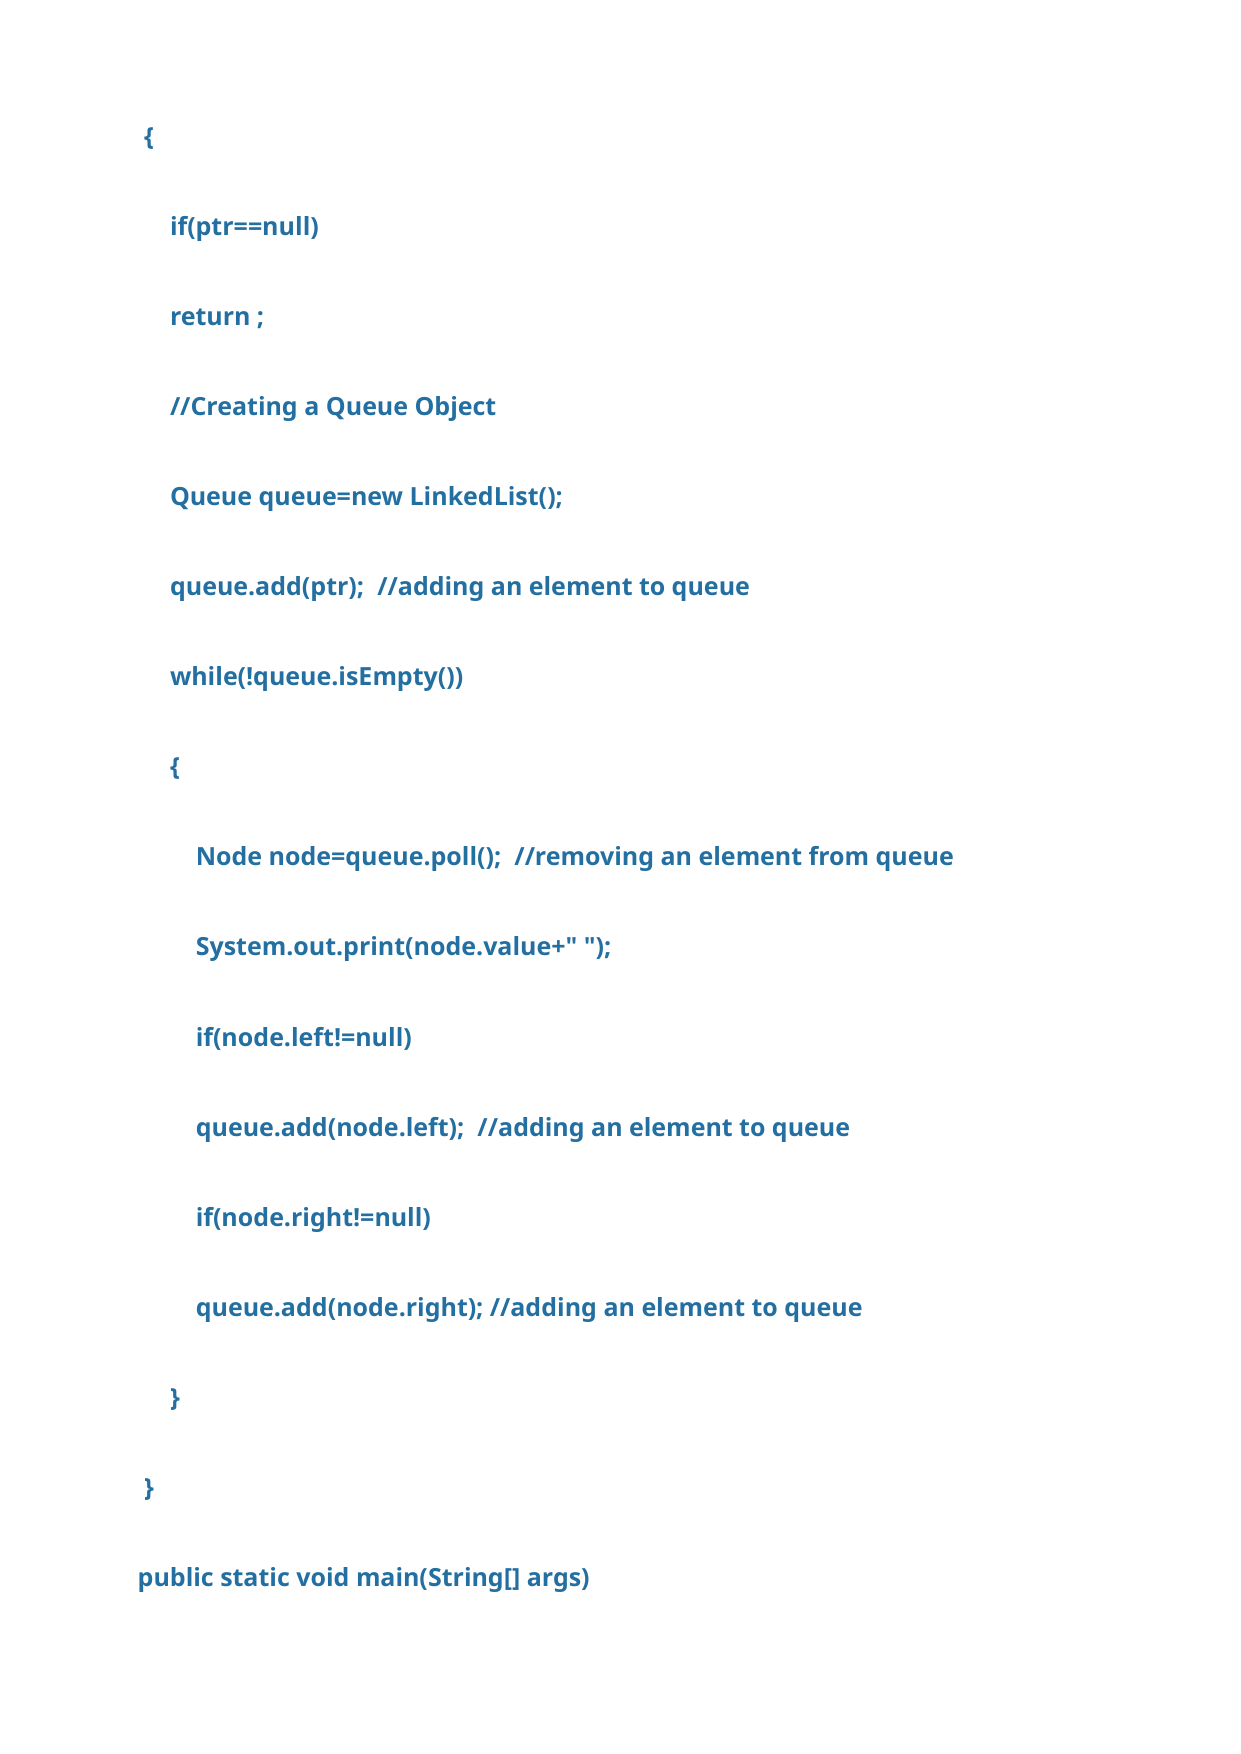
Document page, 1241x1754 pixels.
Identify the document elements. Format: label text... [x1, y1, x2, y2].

text //Creating a Queue Object [118, 388, 1122, 422]
text if(node.right!=null) [118, 1199, 1122, 1233]
text queue.add(node.left); //adding an element to queue [118, 1109, 1122, 1143]
text public static void main(String[] args) [118, 1560, 1122, 1594]
text queue.add(node.right); //adding an element to queue [118, 1289, 1122, 1323]
text Queue queue=new LinkedList(); [118, 478, 1122, 513]
text } [118, 1470, 1122, 1504]
text if(node.left!=null) [118, 1019, 1122, 1053]
text Node node=queue.poll(); //removing an element from queue [118, 839, 1122, 873]
text queue.add(ptr); //adding an element to queue [118, 569, 1122, 603]
text System.out.print(node.value+" "); [118, 929, 1122, 963]
text { [118, 118, 1122, 152]
text while(!queue.isEmpty()) [118, 659, 1122, 693]
text if(ptr==null) [118, 208, 1122, 242]
text { [118, 749, 1122, 783]
text return ; [118, 298, 1122, 332]
text } [118, 1379, 1122, 1414]
